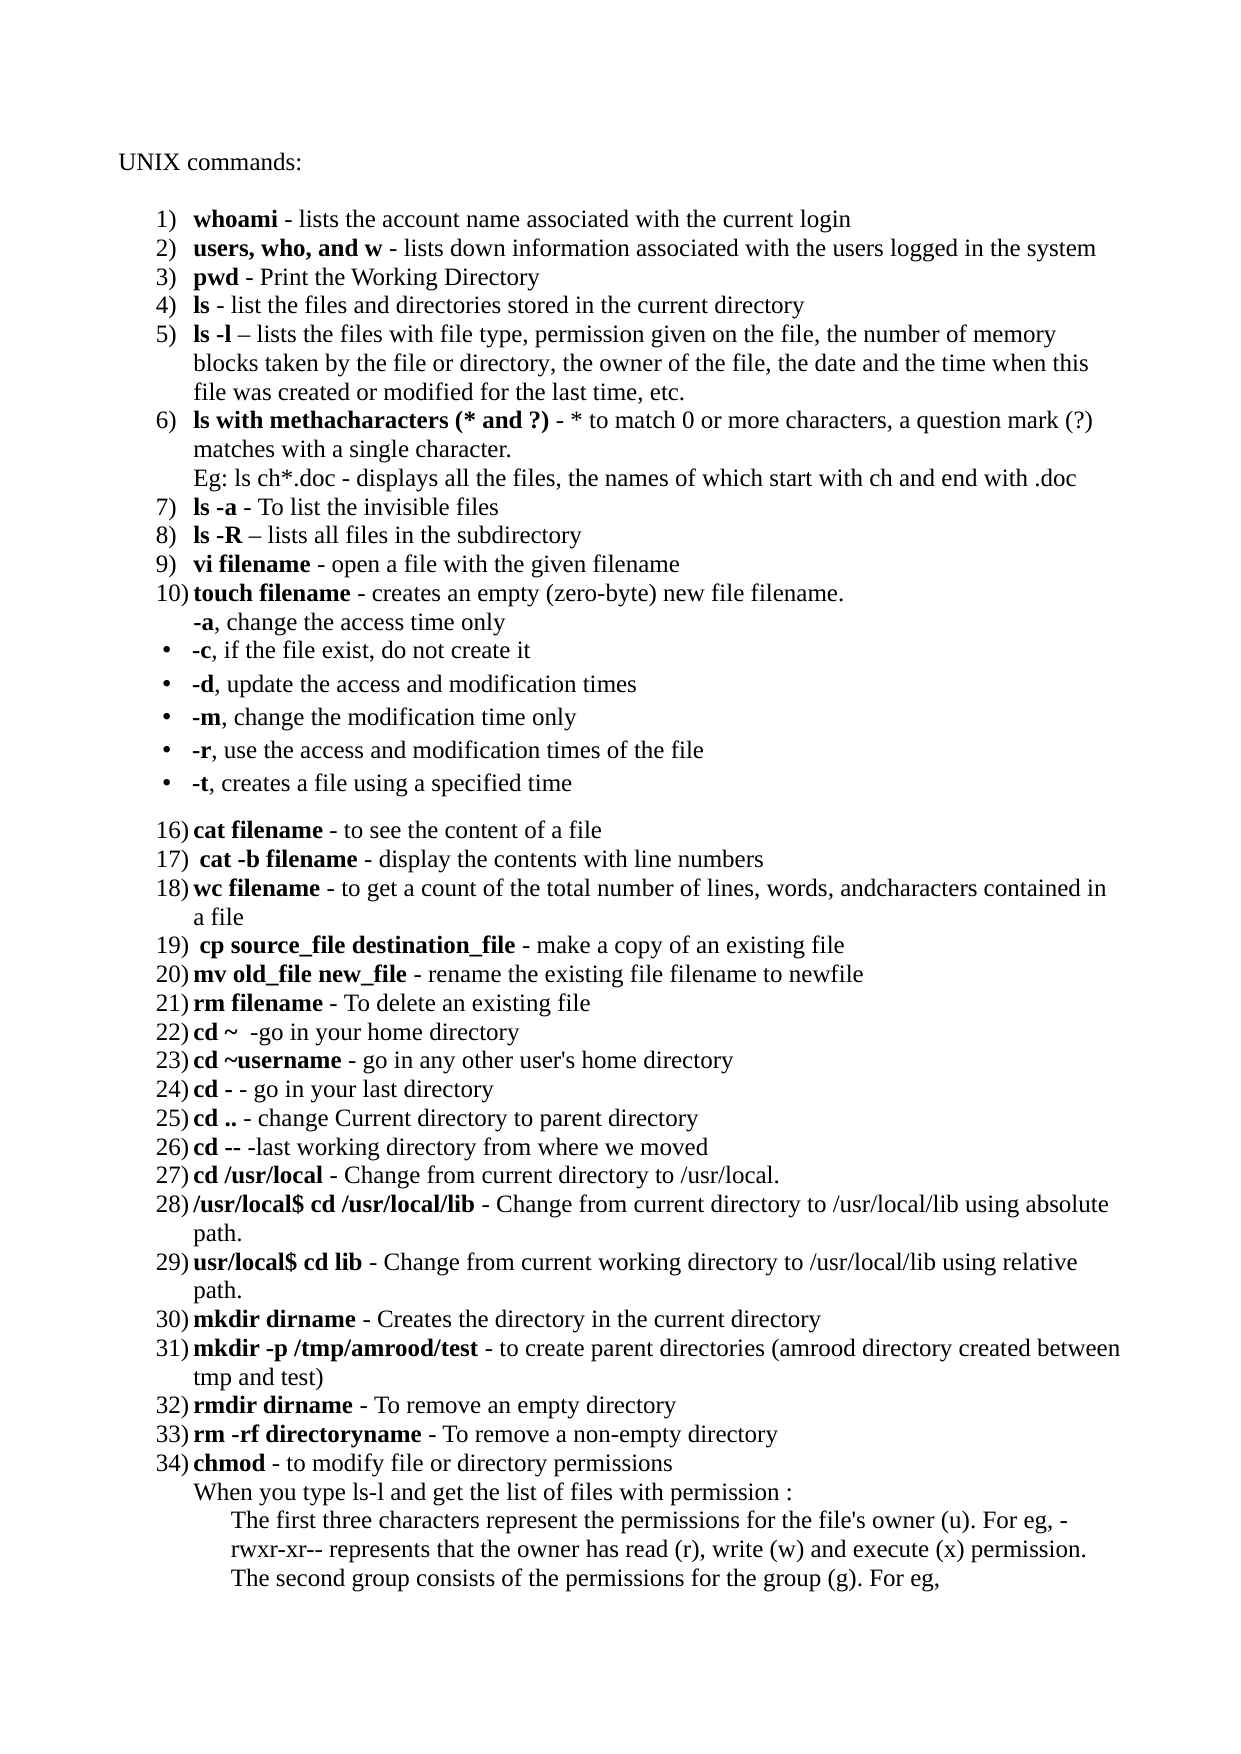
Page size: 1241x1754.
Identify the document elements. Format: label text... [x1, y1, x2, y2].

list /usr/local$ cd /usr/local/lib - Change from current directory to /usr/local/lib using absolute path. [156, 1189, 1122, 1247]
list vi filename - open a file with the given filename [156, 549, 1122, 578]
list cd /usr/local - Change from current directory to /usr/local. [156, 1160, 1122, 1189]
list The first three characters represent the permissions for the file's owner (u). For eg, -rwxr-xr-- represents that the owner has read (r), write (w) and execute (x) permission. The second group consists of the permissions for the group (g). For eg, [193, 1505, 1122, 1592]
list -c, if the file exist, do not create it [162, 636, 1122, 664]
list -r, use the access and modification times of the file [162, 735, 1122, 763]
list touch filename - creates an empty (zero-byte) new file filename. [156, 578, 1122, 607]
list usr/local$ cd lib - Change from current working directory to /usr/local/lib using relative path. [156, 1247, 1122, 1304]
list cd ~username - go in any other user's home directory [156, 1045, 1122, 1074]
list rmdir dirname - To remove an empty directory [156, 1390, 1122, 1419]
list ls -a - To list the invisible files [156, 492, 1122, 521]
list wc filename - to get a count of the total number of lines, words, andcharacters contained in a file [156, 873, 1122, 930]
list rm filename - To delete an existing file [156, 988, 1122, 1017]
list -d, update the access and modification times [162, 669, 1122, 697]
list ls -l – lists the files with file type, permission given on the file, the number of memory blocks taken by the file or directory, the owner of the file, the date and the time when this file was created or modified for the last time, etc. [156, 319, 1122, 406]
list cat filename - to see the content of a file [156, 815, 1122, 844]
list ls -R – lists all files in the subdirectory [156, 521, 1122, 549]
text UNIX commands: [118, 147, 1122, 176]
list cd ~ -go in your home directory [156, 1017, 1122, 1045]
list When you type ls-l and get the list of files with permission : [156, 1477, 1122, 1505]
list cat -b filename - display the contents with line numbers [156, 844, 1122, 873]
list pwd - Print the Working Directory [156, 262, 1122, 291]
list -a, change the access time only [156, 607, 1122, 636]
list chmod - to modify file or directory permissions [156, 1448, 1122, 1477]
list cd .. - change Current directory to parent directory [156, 1103, 1122, 1132]
list -m, change the modification time only [162, 702, 1122, 730]
list users, who, and w - lists down information associated with the users logged in the system [156, 233, 1122, 262]
list rm -rf directoryname - To remove a non-empty directory [156, 1419, 1122, 1448]
list -t, creates a file using a specified time [162, 768, 1122, 796]
list whoami - lists the account name associated with the current login [156, 204, 1122, 233]
list mv old_file new_file - rename the existing file filename to newfile [156, 959, 1122, 988]
list Eg: ls ch*.doc - displays all the files, the names of which start with ch and end with .doc [156, 463, 1122, 492]
list ls - list the files and directories stored in the current directory [156, 291, 1122, 319]
list mkdir dirname - Creates the directory in the current directory [156, 1304, 1122, 1333]
list cd -- -last working directory from where we moved [156, 1132, 1122, 1160]
list ls with methacharacters (* and ?) - * to match 0 or more characters, a question mark (?) matches with a single character. [156, 406, 1122, 463]
list cd - - go in your last directory [156, 1074, 1122, 1103]
list cp source_file destination_file - make a copy of an existing file [156, 930, 1122, 959]
list mkdir -p /tmp/amrood/test - to create parent directories (amrood directory created between tmp and test) [156, 1333, 1122, 1390]
